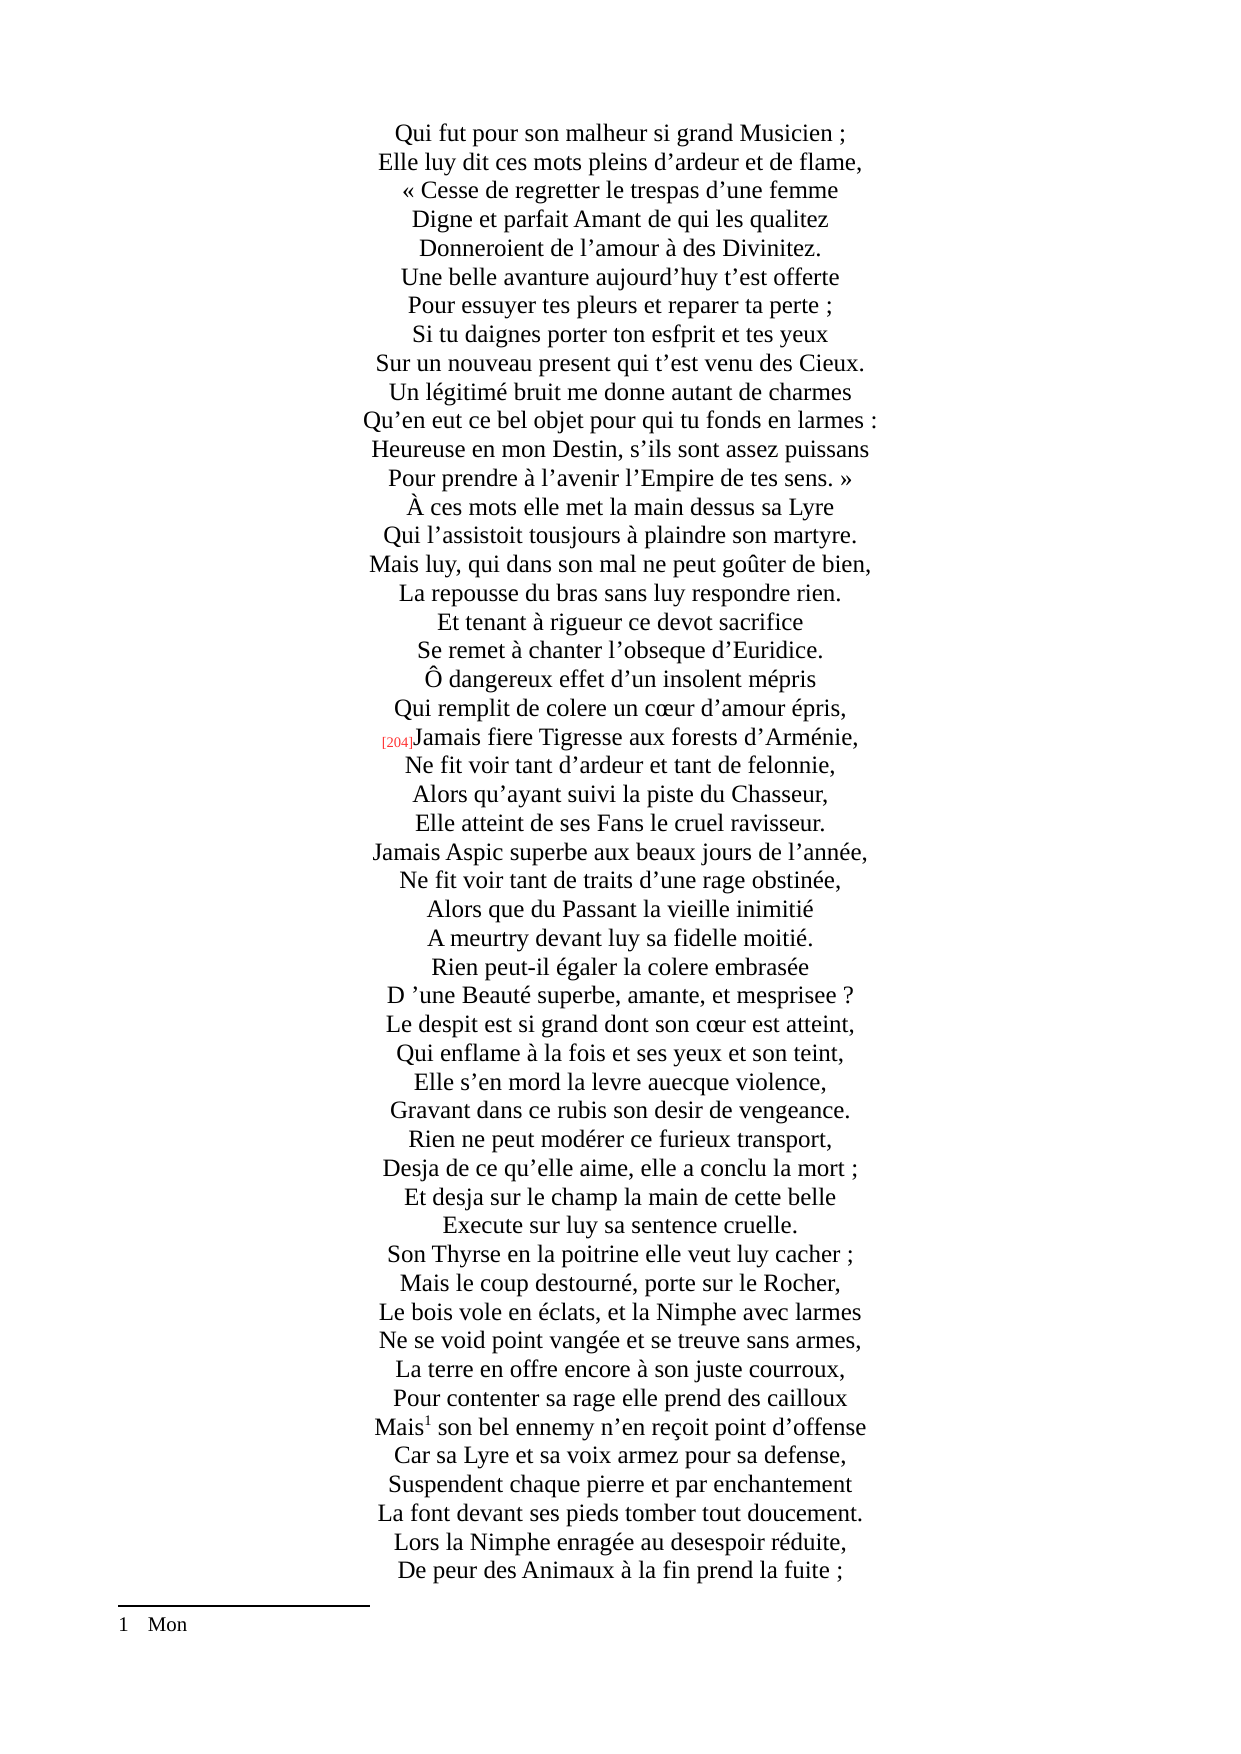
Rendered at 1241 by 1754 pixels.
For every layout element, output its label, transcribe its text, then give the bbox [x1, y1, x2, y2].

subtitle Elle s’en mord la levre auecque violence, [118, 1067, 1122, 1096]
subtitle De peur des Animaux à la fin prend la fuite ; [118, 1556, 1122, 1584]
subtitle Alors qu’ayant suivi la piste du Chasseur, [118, 779, 1122, 808]
subtitle Qu’en eut ce bel objet pour qui tu fonds en larmes : [118, 406, 1122, 434]
subtitle Mais luy, qui dans son mal ne peut goûter de bien, [118, 549, 1122, 578]
subtitle Jamais Aspic superbe aux beaux jours de l’année, [118, 837, 1122, 866]
subtitle Et tenant à rigueur ce devot sacrifice [118, 607, 1122, 636]
subtitle Qui fut pour son malheur si grand Musicien ; [118, 118, 1122, 147]
subtitle Se remet à chanter l’obseque d’Euridice. [118, 636, 1122, 664]
subtitle La font devant ses pieds tomber tout doucement. [118, 1498, 1122, 1527]
subtitle Lors la Nimphe enragée au desespoir réduite, [118, 1527, 1122, 1556]
subtitle Execute sur luy sa sentence cruelle. [118, 1211, 1122, 1239]
subtitle Son Thyrse en la poitrine elle veut luy cacher ; [118, 1239, 1122, 1268]
subtitle Mais son bel ennemy n’en reçoit point d’offense [118, 1412, 1122, 1441]
subtitle Une belle avanture aujourd’huy t’est offerte [118, 262, 1122, 291]
subtitle « Cesse de regretter le trespas d’une femme [118, 176, 1122, 204]
text Mon [118, 1612, 1122, 1636]
subtitle Sur un nouveau present qui t’est venu des Cieux. [118, 348, 1122, 377]
subtitle La repousse du bras sans luy respondre rien. [118, 578, 1122, 607]
subtitle Pour essuyer tes pleurs et reparer ta perte ; [118, 291, 1122, 319]
subtitle Pour contenter sa rage elle prend des cailloux [118, 1383, 1122, 1412]
subtitle Qui enflame à la fois et ses yeux et son teint, [118, 1038, 1122, 1067]
subtitle Ô dangereux effet d’un insolent mépris [118, 664, 1122, 693]
subtitle Suspendent chaque pierre et par enchantement [118, 1469, 1122, 1498]
subtitle Donneroient de l’amour à des Divinitez. [118, 233, 1122, 262]
subtitle La terre en offre encore à son juste courroux, [118, 1354, 1122, 1383]
subtitle Pour prendre à l’avenir l’Empire de tes sens. » [118, 463, 1122, 492]
subtitle Heureuse en mon Destin, s’ils sont assez puissans [118, 434, 1122, 463]
subtitle Rien peut-il égaler la colere embrasée [118, 952, 1122, 981]
subtitle Rien ne peut modérer ce furieux transport, [118, 1124, 1122, 1153]
subtitle Si tu daignes porter ton esfprit et tes yeux [118, 319, 1122, 348]
subtitle Qui l’assistoit tousjours à plaindre son martyre. [118, 521, 1122, 549]
subtitle A meurtry devant luy sa fidelle moitié. [118, 923, 1122, 952]
subtitle Elle luy dit ces mots pleins d’ardeur et de flame, [118, 147, 1122, 176]
subtitle Elle atteint de ses Fans le cruel ravisseur. [118, 808, 1122, 837]
subtitle Qui remplit de colere un cœur d’amour épris, [118, 693, 1122, 722]
subtitle Alors que du Passant la vieille inimitié [118, 894, 1122, 923]
subtitle Et desja sur le champ la main de cette belle [118, 1182, 1122, 1211]
subtitle Ne fit voir tant d’ardeur et tant de felonnie, [118, 751, 1122, 779]
subtitle Ne fit voir tant de traits d’une rage obstinée, [118, 866, 1122, 894]
subtitle D ’une Beauté superbe, amante, et mesprisee ? [118, 981, 1122, 1009]
subtitle Mais le coup destourné, porte sur le Rocher, [118, 1268, 1122, 1297]
subtitle À ces mots elle met la main dessus sa Lyre [118, 492, 1122, 521]
subtitle Gravant dans ce rubis son desir de vengeance. [118, 1096, 1122, 1124]
subtitle Ne se void point vangée et se treuve sans armes, [118, 1326, 1122, 1354]
subtitle Car sa Lyre et sa voix armez pour sa defense, [118, 1441, 1122, 1469]
subtitle Digne et parfait Amant de qui les qualitez [118, 204, 1122, 233]
subtitle [204]Jamais fiere Tigresse aux forests d’Arménie, [118, 722, 1122, 751]
subtitle Desja de ce qu’elle aime, elle a conclu la mort ; [118, 1153, 1122, 1182]
subtitle Le bois vole en éclats, et la Nimphe avec larmes [118, 1297, 1122, 1326]
subtitle Un légitimé bruit me donne autant de charmes [118, 377, 1122, 406]
subtitle Le despit est si grand dont son cœur est atteint, [118, 1009, 1122, 1038]
